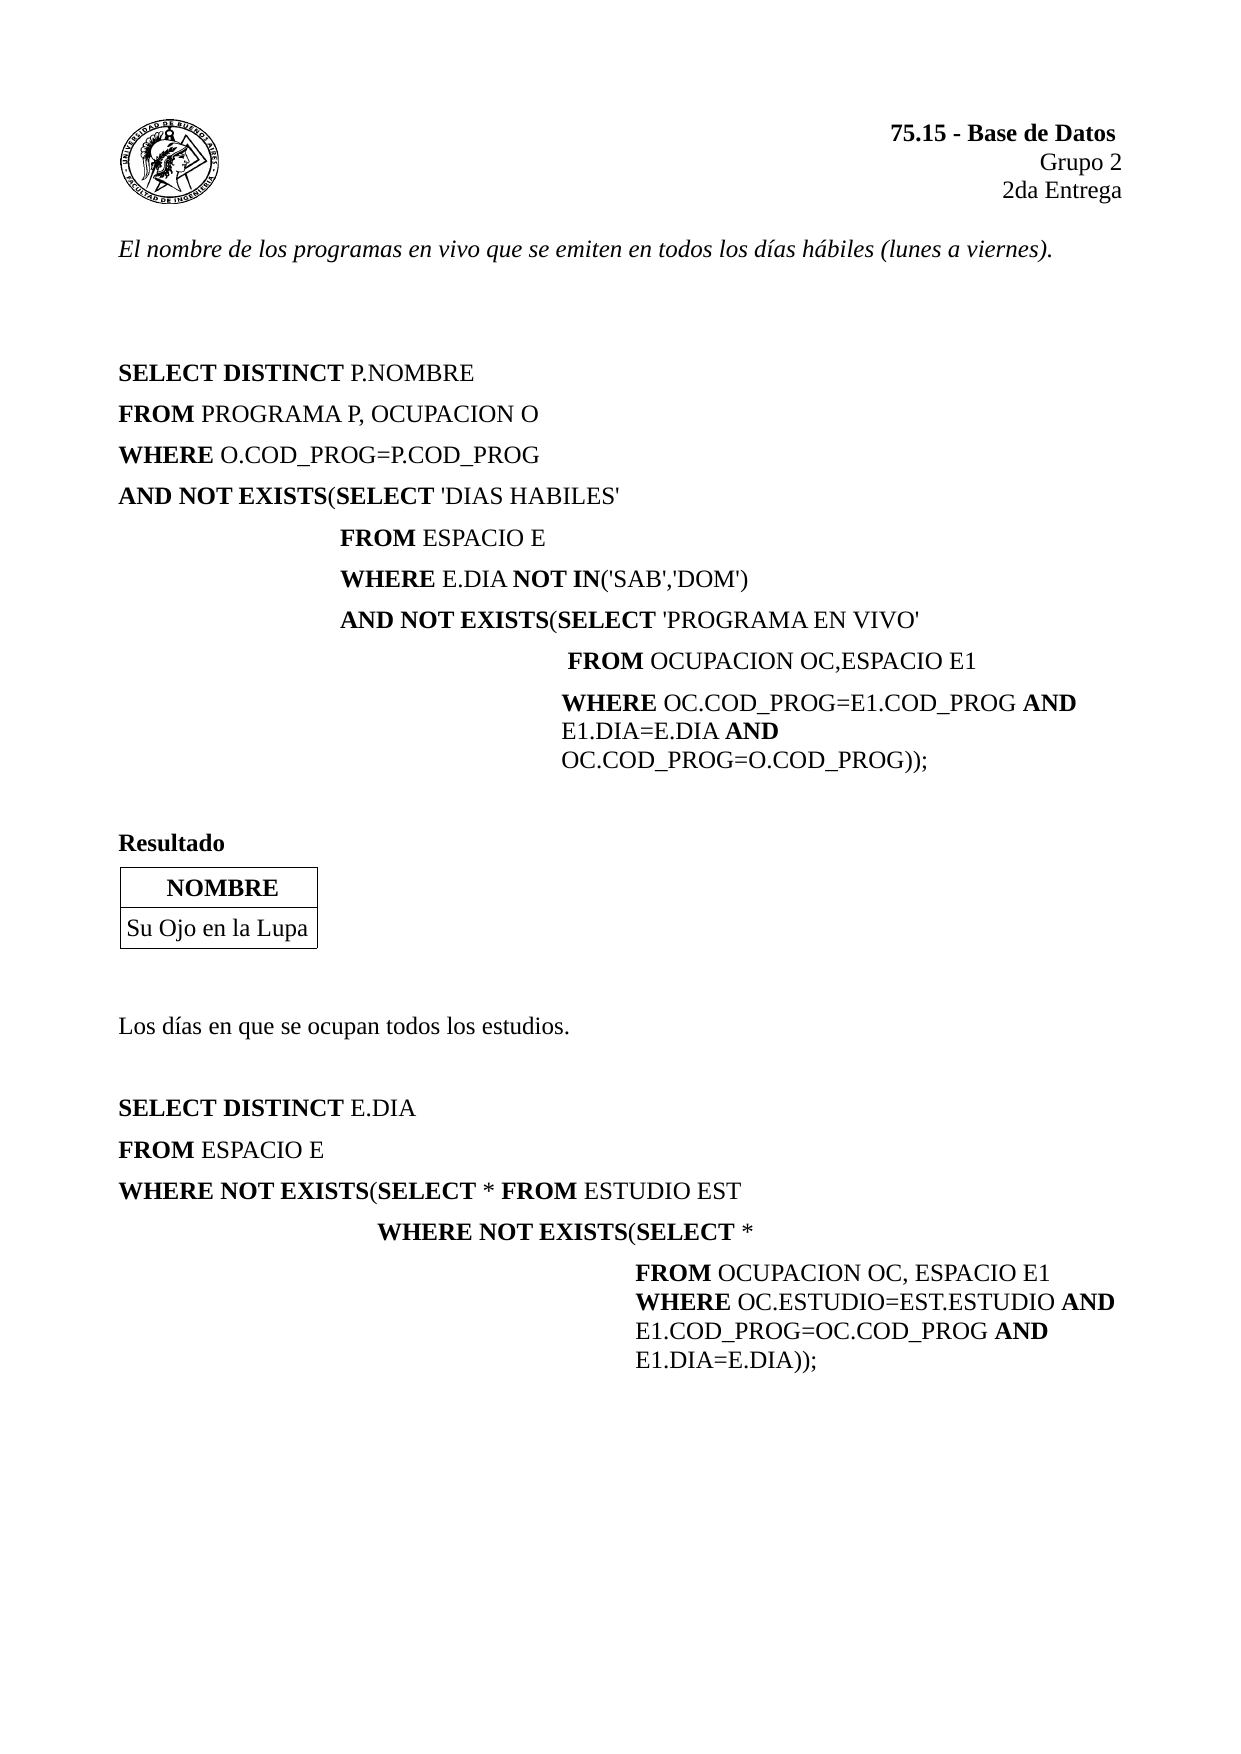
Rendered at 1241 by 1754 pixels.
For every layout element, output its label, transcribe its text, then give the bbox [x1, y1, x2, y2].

text WHERE E.DIA NOT IN('SAB','DOM') [118, 564, 1122, 593]
text WHERE O.COD_PROG=P.COD_PROG [118, 440, 1122, 469]
text FROM OCUPACION OC,ESPACIO E1 [118, 646, 1122, 675]
text FROM ESPACIO E [118, 1135, 1122, 1163]
text AND NOT EXISTS(SELECT 'PROGRAMA EN VIVO' [118, 605, 1122, 634]
text FROM ESPACIO E [118, 523, 1122, 551]
text Los días en que se ocupan todos los estudios. [118, 1011, 1122, 1040]
table_cell [118, 954, 317, 970]
text AND NOT EXISTS(SELECT 'DIAS HABILES' [118, 481, 1122, 510]
text El nombre de los programas en vivo que se emiten en todos los días hábiles (lunes a viernes). [118, 234, 1122, 263]
picture [120, 119, 219, 204]
text FROM PROGRAMA P, OCUPACION O [118, 399, 1122, 428]
text WHERE NOT EXISTS(SELECT * [118, 1217, 1122, 1246]
text SELECT DISTINCT E.DIA [118, 1093, 1122, 1122]
table_header NOMBRE [121, 868, 317, 907]
table_cell Su Ojo en la Lupa [121, 908, 317, 947]
table_header [118, 861, 317, 953]
text FROM OCUPACION OC, ESPACIO E1 WHERE OC.ESTUDIO=EST.ESTUDIO AND E1.COD_PROG=OC.COD_PROG AND E1.DIA=E.DIA)); [118, 1258, 1122, 1373]
text WHERE NOT EXISTS(SELECT * FROM ESTUDIO EST [118, 1176, 1122, 1205]
text Resultado [118, 828, 1122, 856]
text WHERE OC.COD_PROG=E1.COD_PROG AND E1.DIA=E.DIA AND OC.COD_PROG=O.COD_PROG)); [118, 688, 1122, 774]
text SELECT DISTINCT P.NOMBRE [118, 358, 1122, 386]
